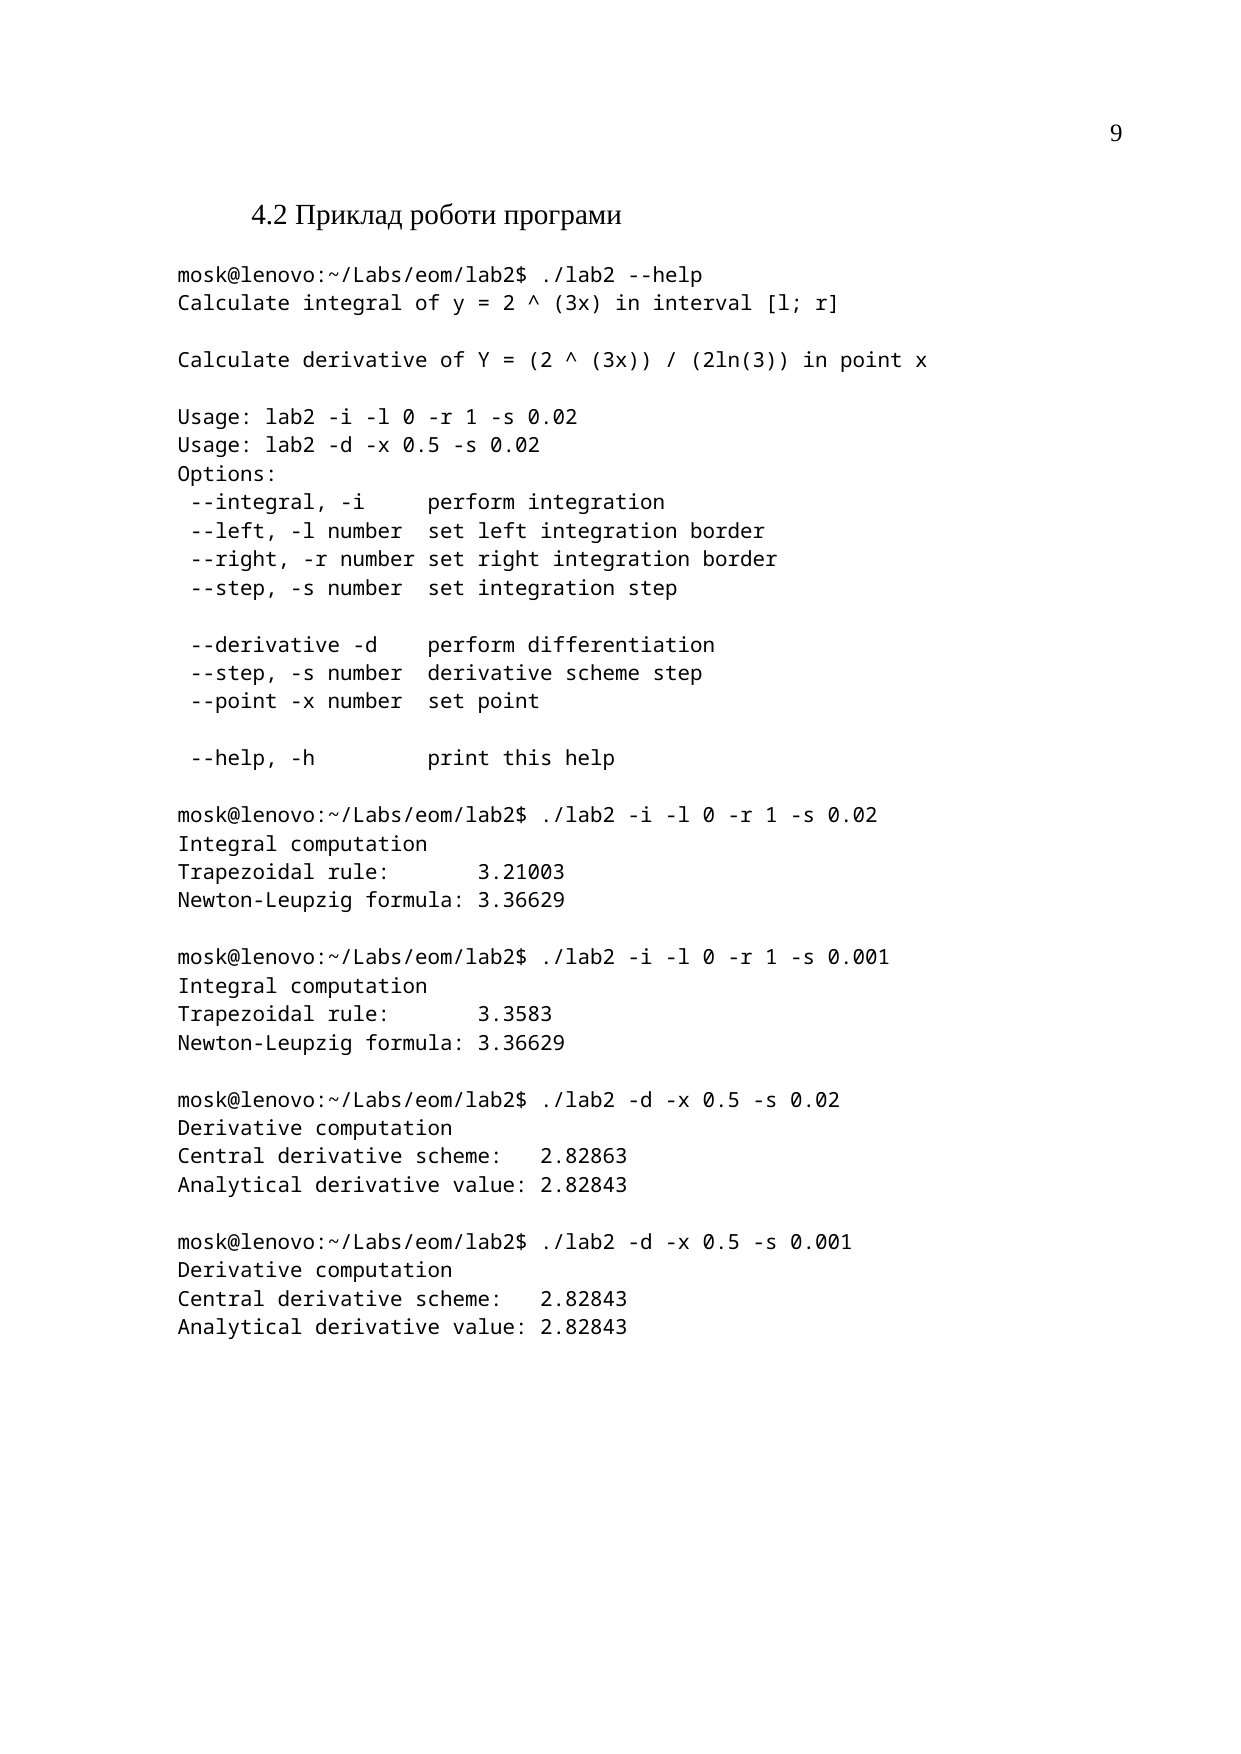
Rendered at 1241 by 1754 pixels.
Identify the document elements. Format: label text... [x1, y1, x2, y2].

text mosk@lenovo:~/Labs/eom/lab2$ ./lab2 -i -l 0 -r 1 -s 0.001 [177, 942, 1122, 971]
text Integral computation [177, 971, 1122, 999]
text --help, -h print this help [177, 743, 1122, 772]
text mosk@lenovo:~/Labs/eom/lab2$ ./lab2 -i -l 0 -r 1 -s 0.02 [177, 800, 1122, 829]
text Calculate derivative of Y = (2 ^ (3x)) / (2ln(3)) in point x [177, 345, 1122, 374]
text Trapezoidal rule: 3.3583 [177, 999, 1122, 1028]
text --left, -l number set left integration border [177, 516, 1122, 544]
text --point -x number set point [177, 687, 1122, 715]
text mosk@lenovo:~/Labs/eom/lab2$ ./lab2 -d -x 0.5 -s 0.02 [177, 1085, 1122, 1113]
text --right, -r number set right integration border [177, 544, 1122, 573]
text mosk@lenovo:~/Labs/eom/lab2$ ./lab2 --help [177, 260, 1122, 288]
text Usage: lab2 -d -x 0.5 -s 0.02 [177, 431, 1122, 459]
text Options: [177, 459, 1122, 487]
text --step, -s number derivative scheme step [177, 658, 1122, 687]
text --derivative -d perform differentiation [177, 630, 1122, 658]
text Analytical derivative value: 2.82843 [177, 1170, 1122, 1198]
text Newton-Leupzig formula: 3.36629 [177, 886, 1122, 914]
text Derivative computation [177, 1255, 1122, 1284]
text mosk@lenovo:~/Labs/eom/lab2$ ./lab2 -d -x 0.5 -s 0.001 [177, 1227, 1122, 1255]
text Trapezoidal rule: 3.21003 [177, 857, 1122, 886]
text Central derivative scheme: 2.82863 [177, 1142, 1122, 1170]
text --step, -s number set integration step [177, 573, 1122, 601]
subtitle 4.2 Приклад роботи програми [177, 197, 1122, 231]
text Analytical derivative value: 2.82843 [177, 1312, 1122, 1341]
text Derivative computation [177, 1113, 1122, 1142]
text Integral computation [177, 829, 1122, 857]
text Calculate integral of y = 2 ^ (3x) in interval [l; r] [177, 288, 1122, 317]
text Usage: lab2 -i -l 0 -r 1 -s 0.02 [177, 402, 1122, 431]
text Central derivative scheme: 2.82843 [177, 1284, 1122, 1312]
text Newton-Leupzig formula: 3.36629 [177, 1028, 1122, 1056]
text --integral, -i perform integration [177, 487, 1122, 516]
